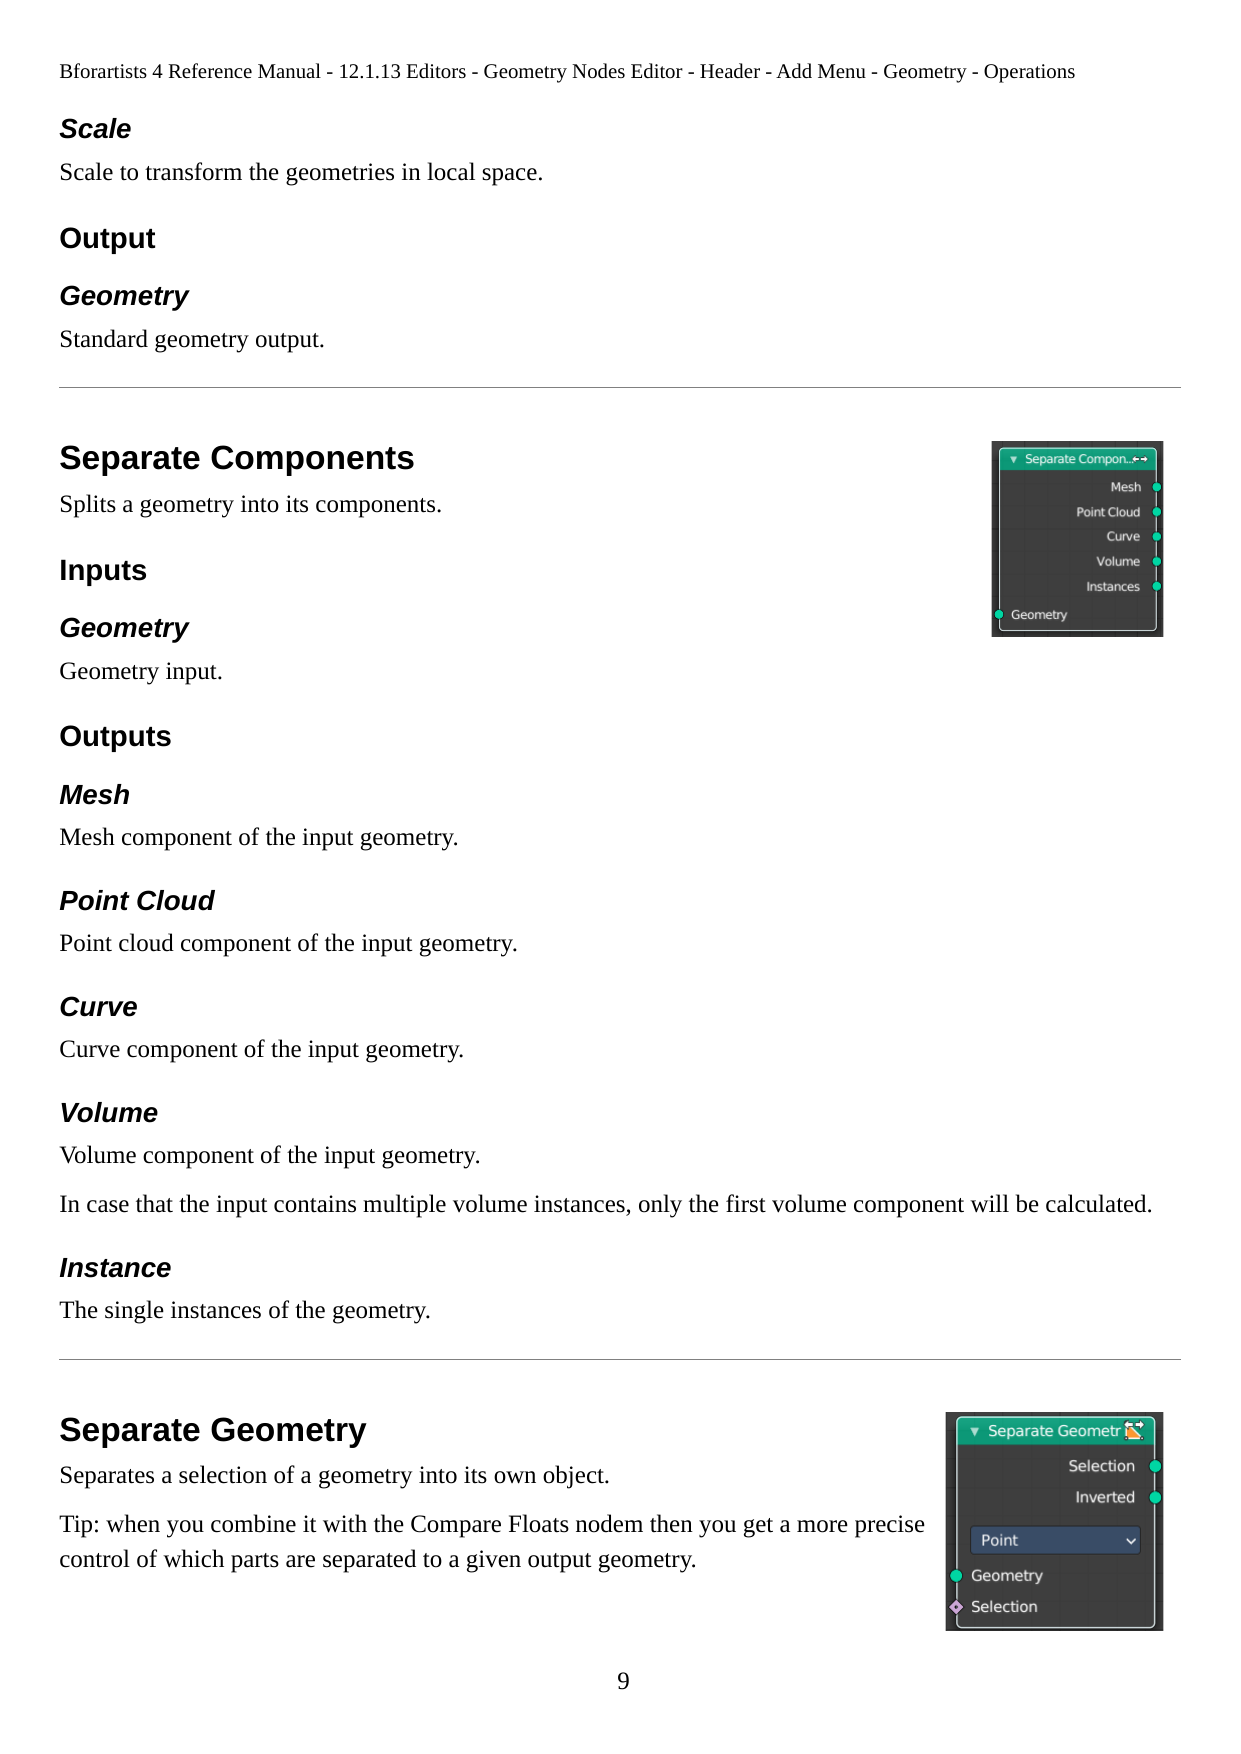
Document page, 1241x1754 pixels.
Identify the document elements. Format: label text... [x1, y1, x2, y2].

text Volume component of the input geometry. [59, 1140, 1181, 1169]
text Mesh component of the input geometry. [59, 822, 1181, 851]
picture [991, 441, 1164, 637]
text Curve component of the input geometry. [59, 1034, 1181, 1063]
text Geometry input. [59, 656, 1181, 684]
subtitle Scale [59, 113, 1181, 144]
text Scale to transform the geometries in local space. [59, 157, 1181, 186]
subtitle Separate Geometry [59, 1409, 1181, 1448]
subtitle Separate Components [59, 438, 1181, 476]
subtitle Curve [59, 990, 1181, 1022]
subtitle Output [59, 221, 1181, 254]
subtitle Volume [59, 1096, 1181, 1128]
picture [945, 1412, 1164, 1631]
text Splits a geometry into its components. [59, 489, 991, 518]
subtitle Mesh [59, 778, 1181, 810]
subtitle Outputs [59, 719, 1181, 753]
text The single instances of the geometry. [59, 1295, 1181, 1324]
subtitle Inputs [59, 553, 991, 586]
text Tip: when you combine it with the Compare Floats nodem then you get a more precise control of which parts are separated to a given output geometry. [59, 1509, 945, 1573]
text Separates a selection of a geometry into its own object. [59, 1461, 945, 1489]
subtitle [1164, 553, 1181, 586]
text Point cloud component of the input geometry. [59, 928, 1181, 957]
subtitle Geometry [59, 279, 1181, 311]
text Standard geometry output. [59, 324, 1181, 352]
text In case that the input contains multiple volume instances, only the first volume component will be calculated. [59, 1189, 1181, 1218]
subtitle Instance [59, 1251, 1181, 1283]
subtitle Geometry [59, 611, 1181, 643]
subtitle Point Cloud [59, 884, 1181, 916]
